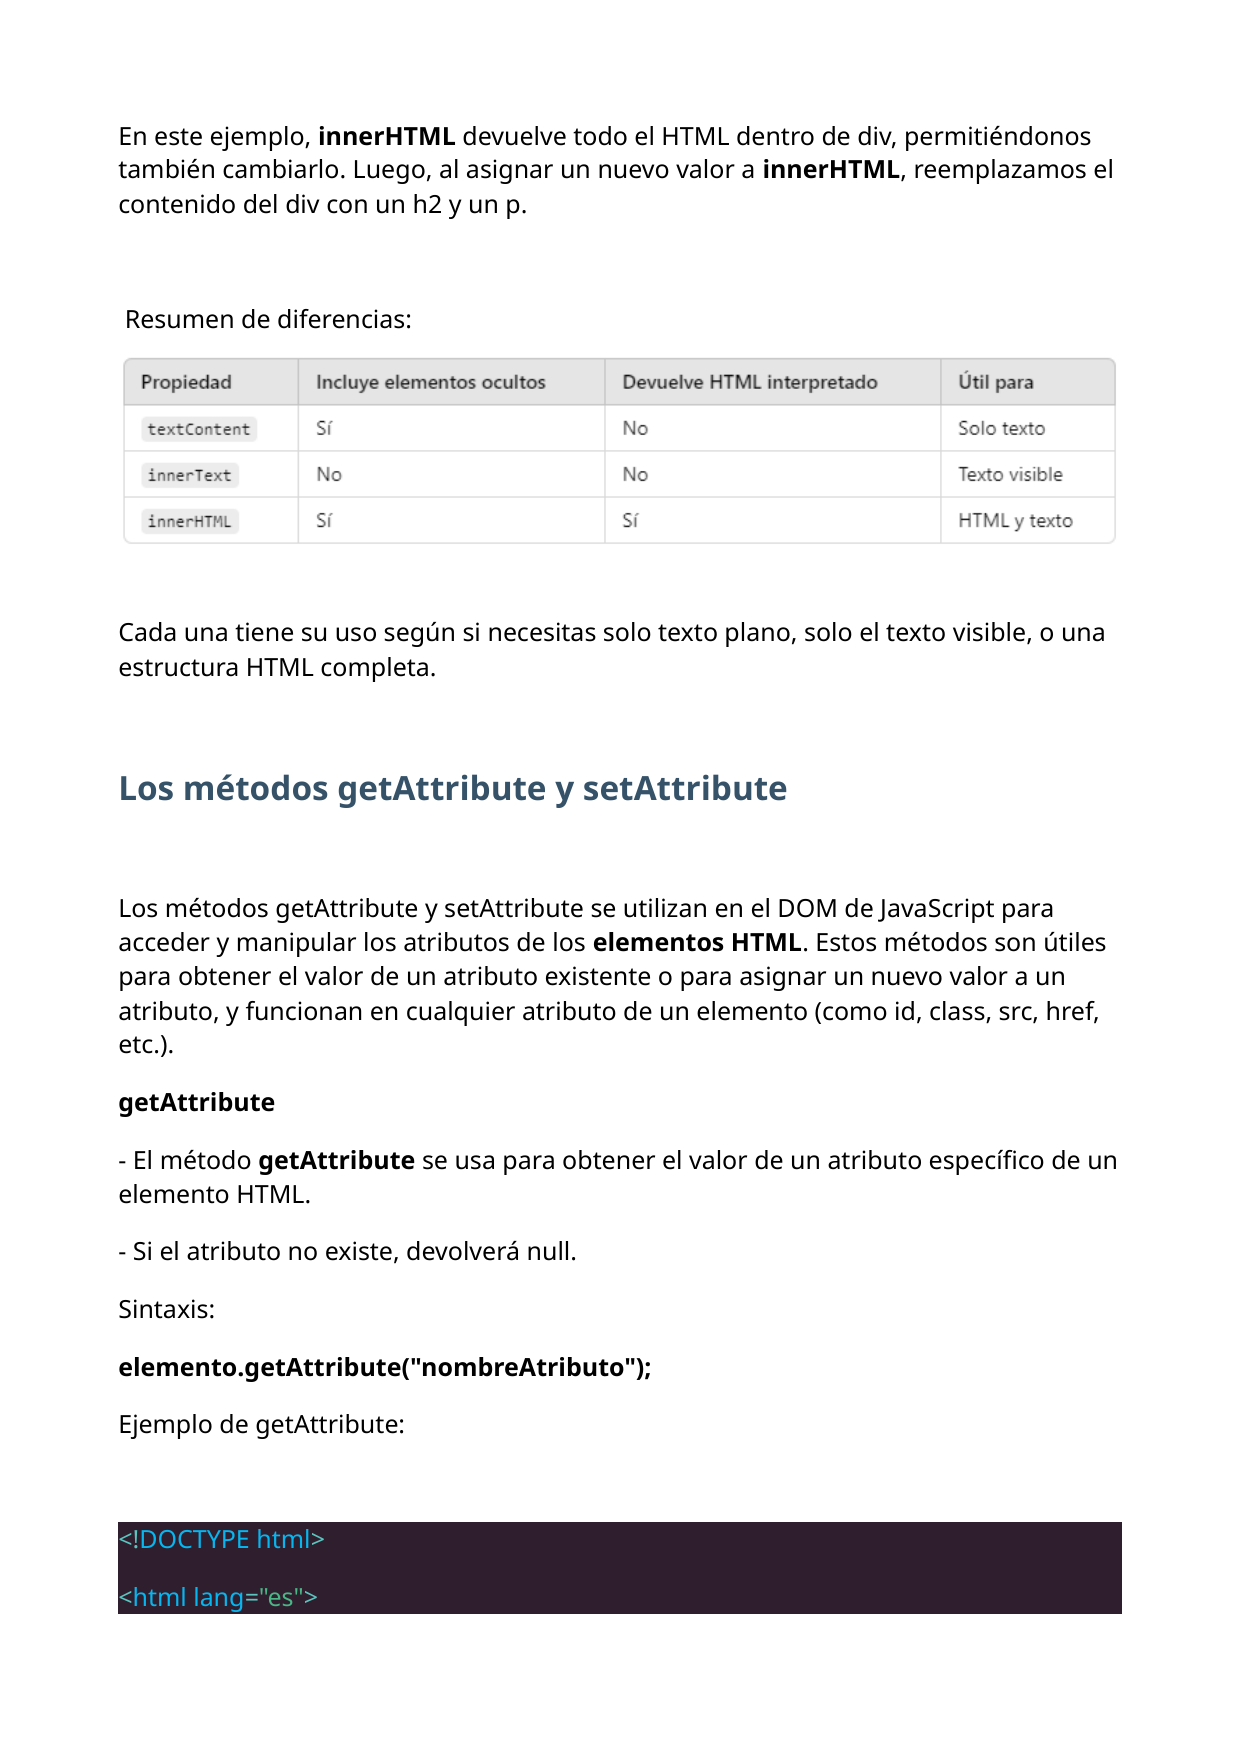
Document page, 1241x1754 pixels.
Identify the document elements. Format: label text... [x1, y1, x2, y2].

text Sintaxis: [118, 1292, 1122, 1326]
text <html lang="es"> [118, 1580, 1122, 1614]
text getAttribute [118, 1085, 1122, 1119]
text <!DOCTYPE html> [118, 1522, 1122, 1556]
text Los métodos getAttribute y setAttribute se utilizan en el DOM de JavaScript para acceder y manipular los atributos de los elementos HTML. Estos métodos son útiles para obtener el valor de un atributo existente o para asignar un nuevo valor a un atributo, y funcionan en cualquier atributo de un elemento (como id, class, src, href, etc.). [118, 891, 1122, 1061]
text Resumen de diferencias: [118, 301, 1122, 336]
text - El método getAttribute se usa para obtener el valor de un atributo específico de un elemento HTML. [118, 1142, 1122, 1211]
text En este ejemplo, innerHTML devuelve todo el HTML dentro de div, permitiéndonos también cambiarlo. Luego, al asignar un nuevo valor a innerHTML, reemplazamos el contenido del div con un h2 y un p. [118, 118, 1122, 220]
text Ejemplo de getAttribute: [118, 1407, 1122, 1441]
text - Si el atributo no existe, devolverá null. [118, 1234, 1122, 1268]
text elemento.getAttribute("nombreAtributo"); [118, 1349, 1122, 1383]
text Los métodos getAttribute y setAttribute [118, 764, 1122, 810]
text Cada una tiene su uso según si necesitas solo texto plano, solo el texto visible, o una estructura HTML completa. [118, 615, 1122, 683]
picture [118, 347, 1123, 558]
